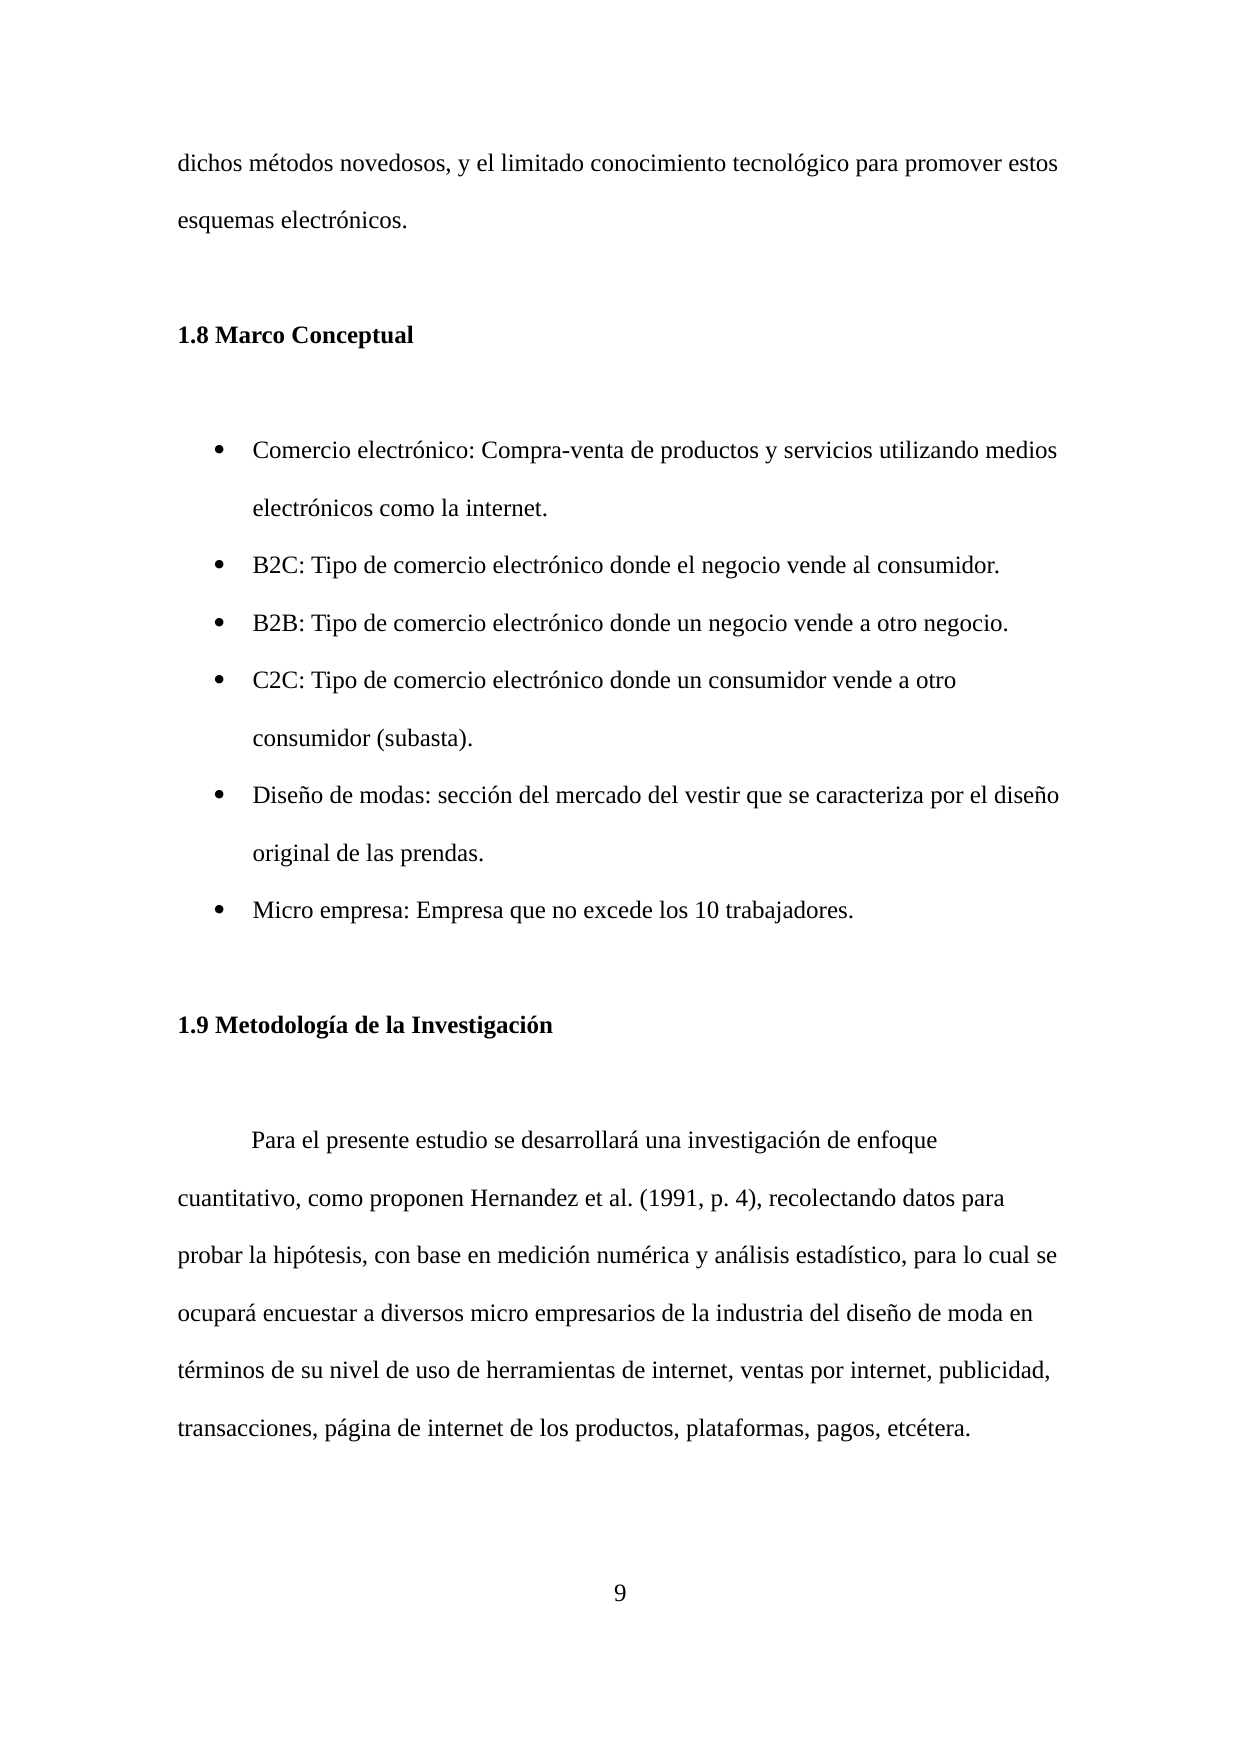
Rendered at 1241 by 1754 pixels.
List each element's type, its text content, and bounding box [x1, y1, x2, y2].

text 1.9 Metodología de la Investigación [177, 1010, 1063, 1039]
text dichos métodos novedosos, y el limitado conocimiento tecnológico para promover estos esquemas electrónicos. [177, 148, 1063, 234]
text Para el presente estudio se desarrollará una investigación de enfoque cuantitativo, como proponen Hernandez et al. (1991, p. 4), recolectando datos para probar la hipótesis, con base en medición numérica y análisis estadístico, para lo cual se ocupará encuestar a diversos micro empresarios de la industria del diseño de moda en términos de su nivel de uso de herramientas de internet, ventas por internet, publicidad, transacciones, página de internet de los productos, plataformas, pagos, etcétera. [177, 1125, 1063, 1441]
text 1.8 Marco Conceptual [177, 320, 1063, 349]
list Comercio electrónico: Compra-venta de productos y servicios utilizando medios electrónicos como la internet. [215, 435, 1063, 521]
list Micro empresa: Empresa que no excede los 10 trabajadores. [215, 895, 1063, 924]
list C2C: Tipo de comercio electrónico donde un consumidor vende a otro consumidor (subasta). [215, 665, 1063, 751]
list B2C: Tipo de comercio electrónico donde el negocio vende al consumidor. [215, 550, 1063, 579]
list Diseño de modas: sección del mercado del vestir que se caracteriza por el diseño original de las prendas. [215, 780, 1063, 866]
list B2B: Tipo de comercio electrónico donde un negocio vende a otro negocio. [215, 608, 1063, 636]
